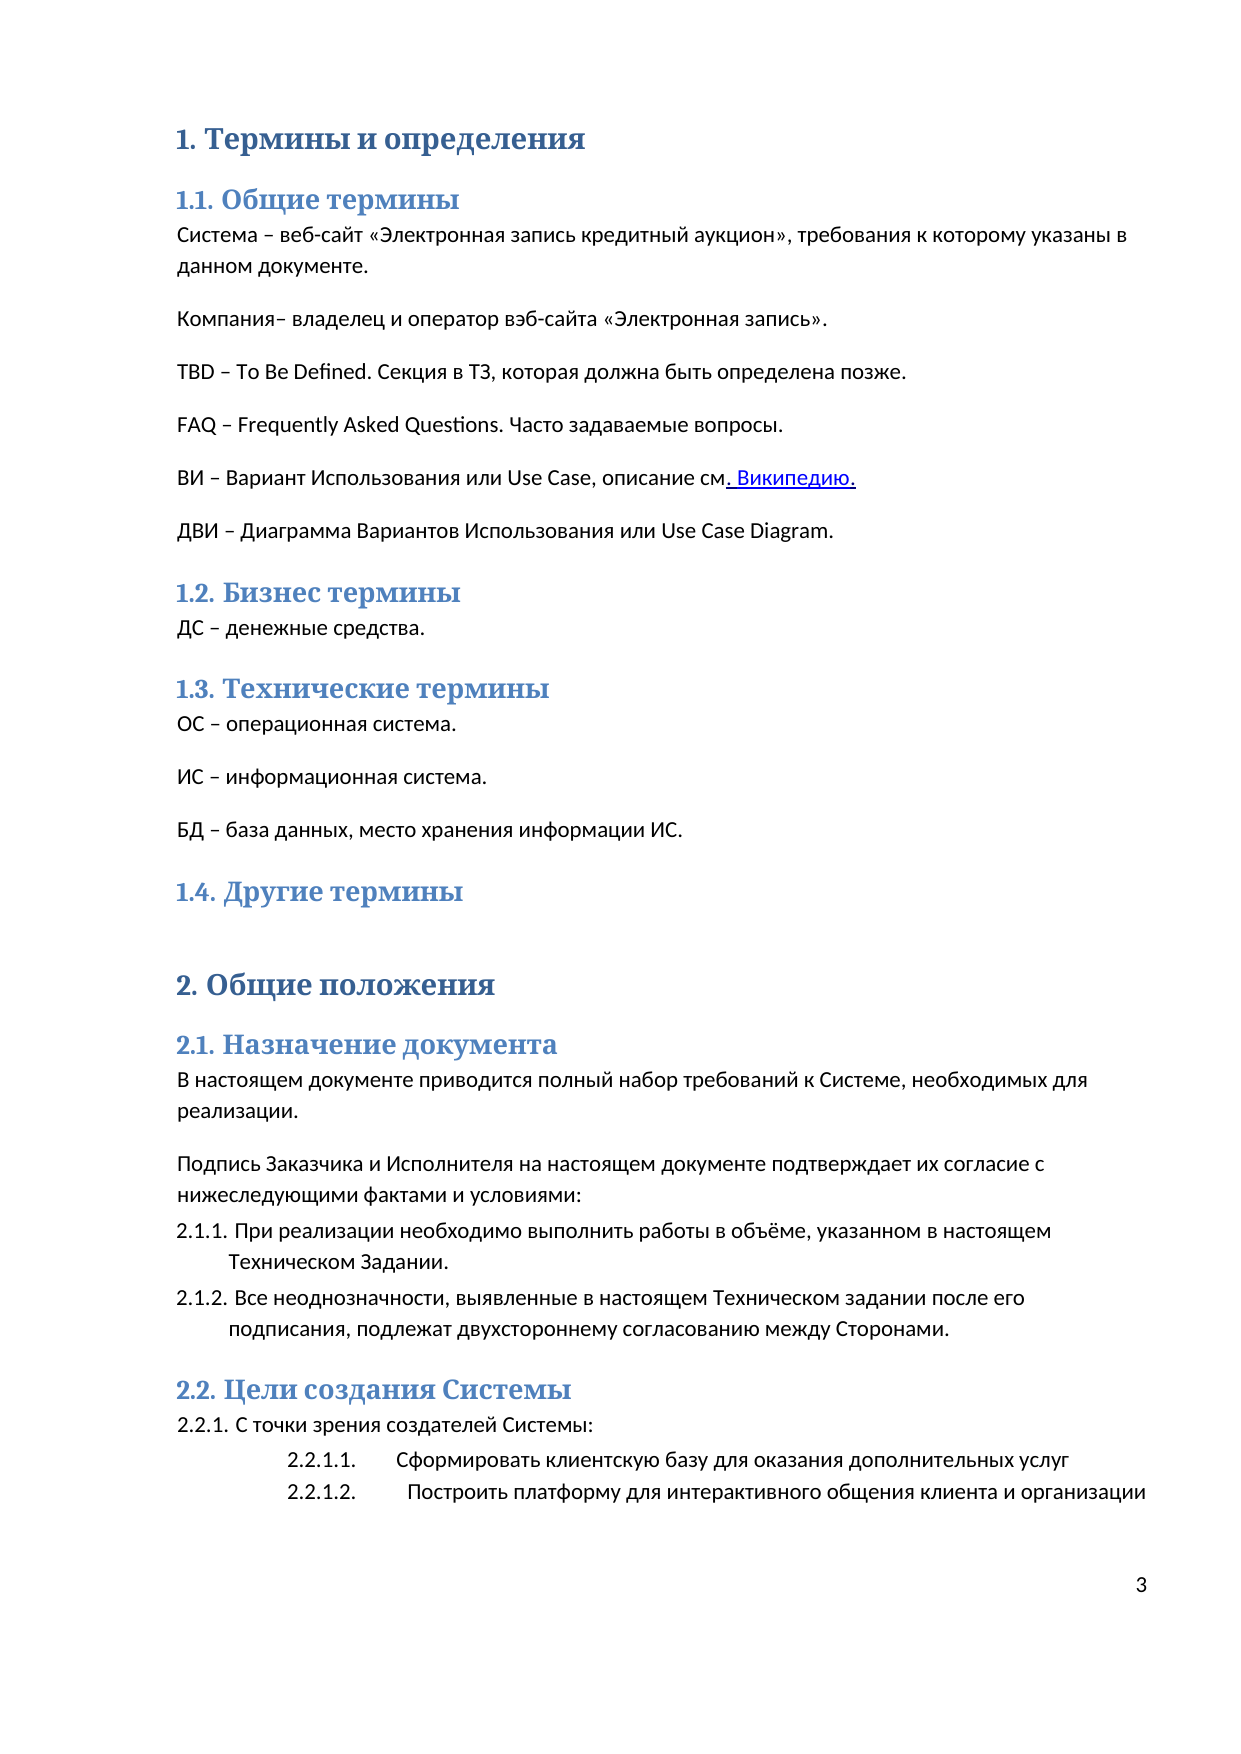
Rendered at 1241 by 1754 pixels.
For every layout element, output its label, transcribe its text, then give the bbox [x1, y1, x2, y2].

subtitle 1.4. Другие термины [176, 876, 1152, 908]
subtitle 2.2. Цели создания Системы [176, 1374, 1152, 1406]
text ОС – операционная система. [177, 709, 1152, 737]
text FAQ – Frequently Asked Questions. Часто задаваемые вопросы. [177, 410, 1152, 438]
text Система – веб-сайт «Электронная запись кредитный аукцион», требования к которому указаны в данном документе. [177, 220, 1152, 279]
text Подпись Заказчика и Исполнителя на настоящем документе подтверждает их согласие с нижеследующими фактами и условиями: [177, 1149, 1152, 1208]
text ДС – денежные средства. [177, 613, 1152, 641]
subtitle 2. Общие положения [176, 968, 1152, 1002]
subtitle 1.2. Бизнес термины [176, 577, 1152, 609]
text 2.1.1. При реализации необходимо выполнить работы в объёме, указанном в настоящем Техническом Задании. [176, 1216, 1152, 1275]
text 2.2.1.1. Сформировать клиентскую базу для оказания дополнительных услуг [177, 1446, 1152, 1474]
text 2.2.1. С точки зрения создателей Системы: [177, 1410, 1152, 1438]
text TBD – To Be Defined. Секция в ТЗ, которая должна быть определена позже. [177, 357, 1152, 385]
text В настоящем документе приводится полный набор требований к Системе, необходимых для реализации. [177, 1065, 1152, 1124]
text 2.1.2. Все неоднозначности, выявленные в настоящем Техническом задании после его подписания, подлежат двухстороннему согласованию между Сторонами. [176, 1283, 1152, 1342]
text БД – база данных, место хранения информации ИС. [177, 815, 1152, 843]
subtitle 1.3. Технические термины [176, 673, 1152, 705]
text 2.2.1.2. Построить платформу для интерактивного общения клиента и организации [177, 1477, 1152, 1505]
text ВИ – Вариант Использования или Use Case, описание см. Википедию. [177, 463, 1152, 491]
subtitle 1.1. Общие термины [176, 184, 1152, 216]
subtitle 2.1. Назначение документа [176, 1029, 1152, 1061]
text ДВИ – Диаграмма Вариантов Использования или Use Case Diagram. [177, 516, 1152, 544]
text ИС – информационная система. [177, 762, 1152, 790]
text Компания– владелец и оператор вэб-сайта «Электронная запись». [177, 304, 1152, 332]
subtitle 1. Термины и определения [176, 122, 1152, 157]
